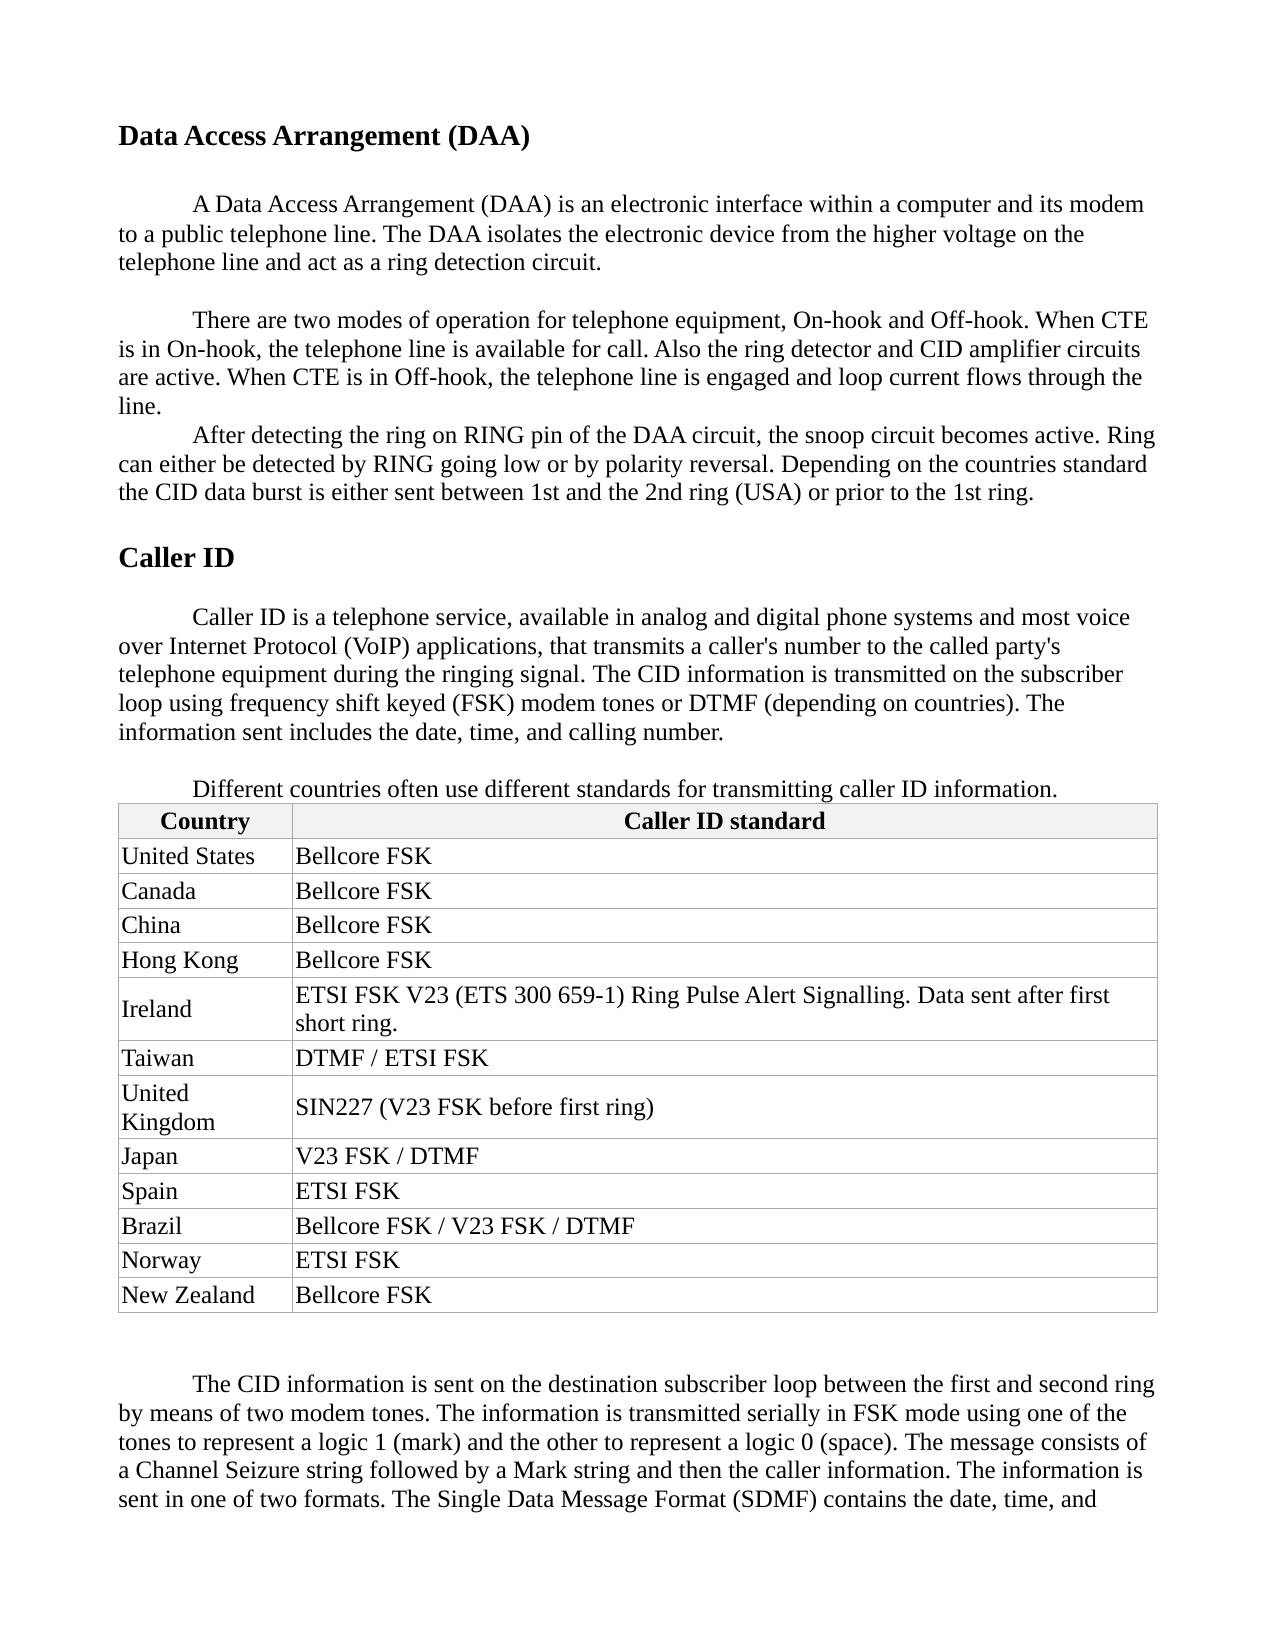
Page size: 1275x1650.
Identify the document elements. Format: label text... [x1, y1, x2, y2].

table_cell Hong Kong [119, 943, 292, 977]
table_cell Brazil [119, 1209, 292, 1242]
text After detecting the ring on RING pin of the DAA circuit, the snoop circuit becomes active. Ring can either be detected by RING going low or by polarity reversal. Depending on the countries standard the CID data burst is either sent between 1st and the 2nd ring (USA) or prior to the 1st ring. [118, 420, 1157, 506]
text Data Access Arrangement (DAA) [118, 118, 1157, 152]
table_cell Bellcore FSK [293, 839, 1157, 873]
text There are two modes of operation for telephone equipment, On-hook and Off-hook. When CTE is in On-hook, the telephone line is available for call. Also the ring detector and CID amplifier circuits are active. When CTE is in Off-hook, the telephone line is engaged and loop current flows through the line. [118, 305, 1157, 420]
table_header Caller ID standard [293, 804, 1157, 838]
table_cell Ireland [119, 978, 292, 1040]
table_cell United States [119, 839, 292, 873]
table_cell DTMF / ETSI FSK [293, 1041, 1157, 1075]
table_cell Spain [119, 1174, 292, 1208]
table_cell Norway [119, 1244, 292, 1277]
table_cell Taiwan [119, 1041, 292, 1075]
table_cell Japan [119, 1139, 292, 1173]
table_cell China [119, 909, 292, 942]
table_cell Bellcore FSK / V23 FSK / DTMF [293, 1209, 1157, 1242]
table_cell Bellcore FSK [293, 943, 1157, 977]
table_header Country [119, 804, 292, 838]
table_cell ETSI FSK [293, 1244, 1157, 1277]
table_cell ETSI FSK V23 (ETS 300 659-1) Ring Pulse Alert Signalling. Data sent after first short ring. [293, 978, 1157, 1040]
text The CID information is sent on the destination subscriber loop between the first and second ring by means of two modem tones. The information is transmitted serially in FSK mode using one of the tones to represent a logic 1 (mark) and the other to represent a logic 0 (space). The message consists of a Channel Seizure string followed by a Mark string and then the caller information. The information is sent in one of two formats. The Single Data Message Format (SDMF) contains the date, time, and [118, 1369, 1157, 1513]
table_cell United Kingdom [119, 1076, 292, 1138]
table_cell Canada [119, 874, 292, 907]
text Different countries often use different standards for transmitting caller ID information. [118, 774, 1157, 803]
text Caller ID is a telephone service, available in analog and digital phone systems and most voice over Internet Protocol (VoIP) applications, that transmits a caller's number to the called party's telephone equipment during the ringing signal. The CID information is transmitted on the subscriber loop using frequency shift keyed (FSK) modem tones or DTMF (depending on countries). The information sent includes the date, time, and calling number. [118, 602, 1157, 746]
table_cell Bellcore FSK [293, 874, 1157, 907]
table_cell ETSI FSK [293, 1174, 1157, 1208]
table_cell Bellcore FSK [293, 909, 1157, 942]
table_cell Bellcore FSK [293, 1278, 1157, 1312]
table_cell New Zealand [119, 1278, 292, 1312]
text Caller ID [118, 540, 1157, 573]
table_cell SIN227 (V23 FSK before first ring) [293, 1076, 1157, 1138]
text A Data Access Arrangement (DAA) is an electronic interface within a computer and its modem to a public telephone line. The DAA isolates the electronic device from the higher voltage on the telephone line and act as a ring detection circuit. [118, 185, 1157, 276]
table_cell V23 FSK / DTMF [293, 1139, 1157, 1173]
